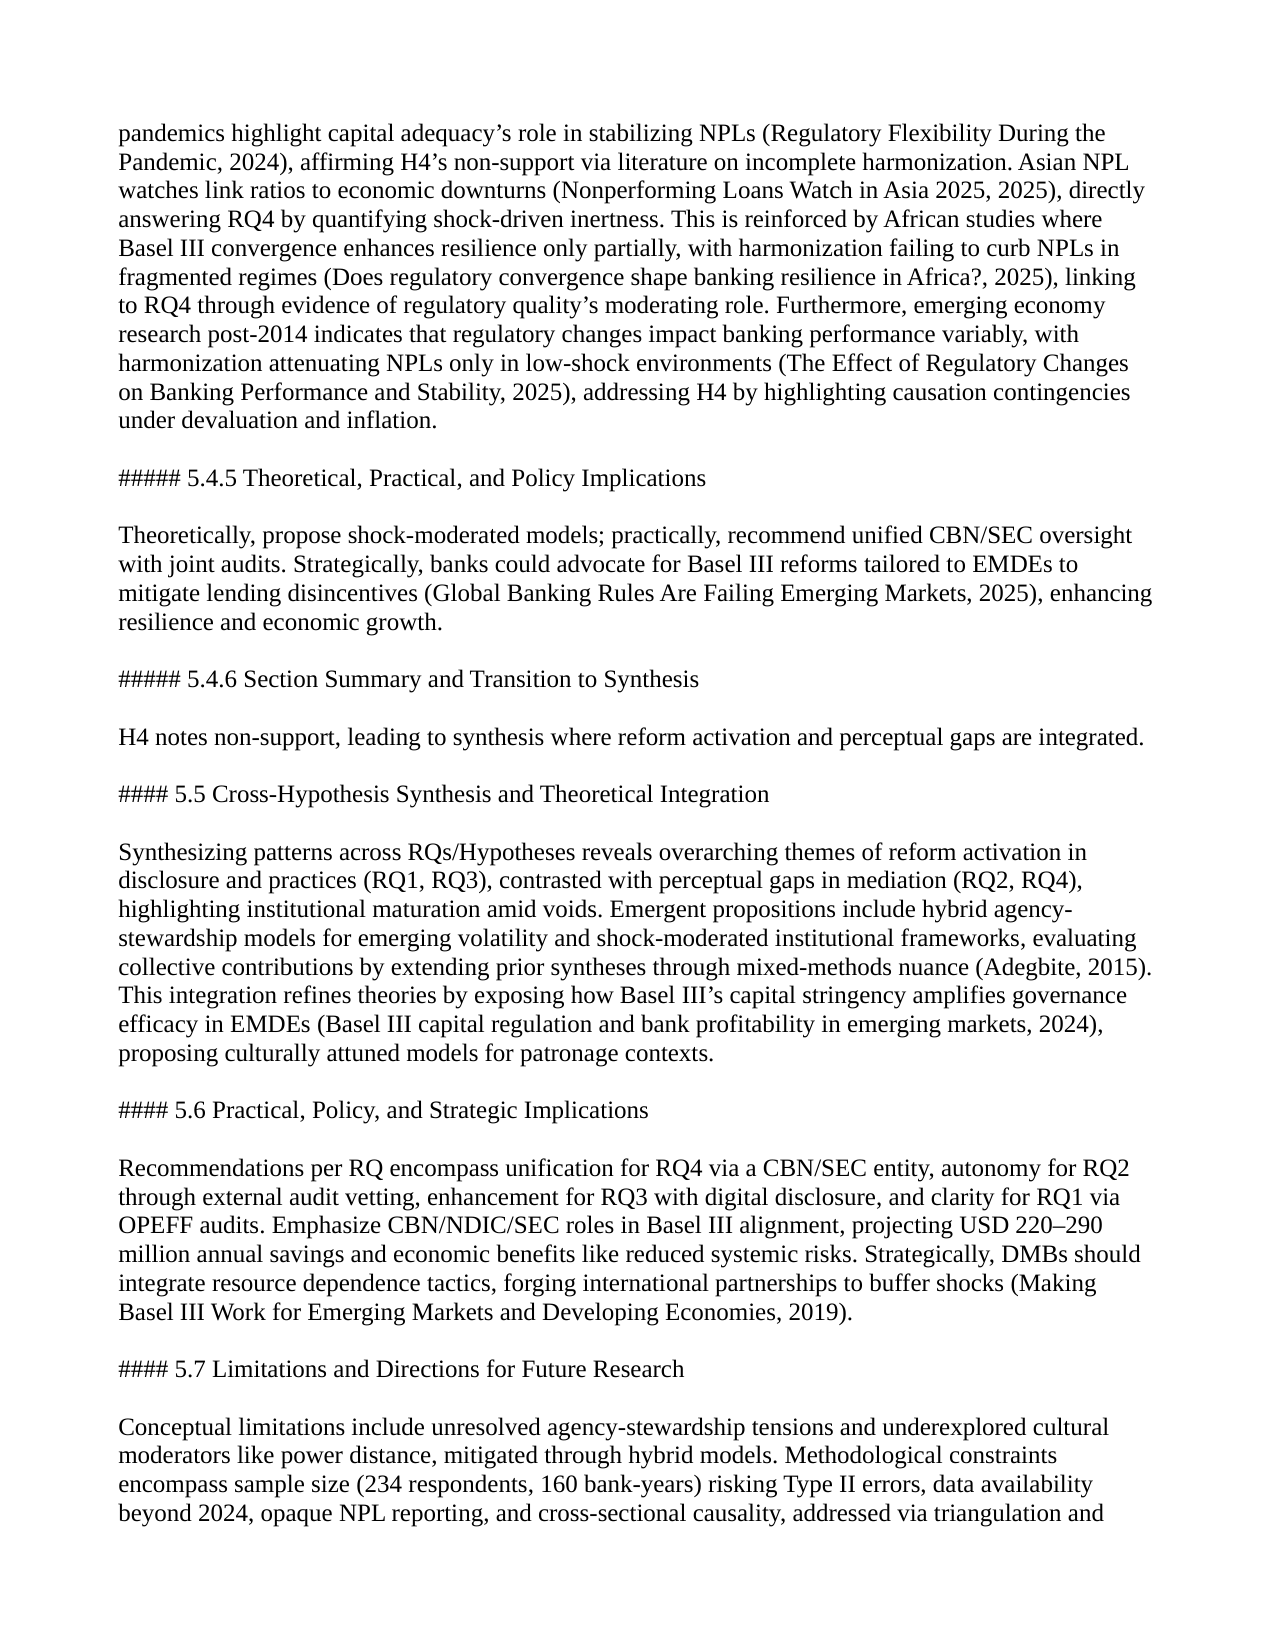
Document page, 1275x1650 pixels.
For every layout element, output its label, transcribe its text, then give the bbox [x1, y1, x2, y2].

text ##### 5.4.6 Section Summary and Transition to Synthesis [118, 664, 1157, 693]
text pandemics highlight capital adequacy’s role in stabilizing NPLs (Regulatory Flexibility During the Pandemic, 2024), affirming H4’s non-support via literature on incomplete harmonization. Asian NPL watches link ratios to economic downturns (Nonperforming Loans Watch in Asia 2025, 2025), directly answering RQ4 by quantifying shock-driven inertness. This is reinforced by African studies where Basel III convergence enhances resilience only partially, with harmonization failing to curb NPLs in fragmented regimes (Does regulatory convergence shape banking resilience in Africa?, 2025), linking to RQ4 through evidence of regulatory quality’s moderating role. Furthermore, emerging economy research post-2014 indicates that regulatory changes impact banking performance variably, with harmonization attenuating NPLs only in low-shock environments (The Effect of Regulatory Changes on Banking Performance and Stability, 2025), addressing H4 by highlighting causation contingencies under devaluation and inflation. [118, 118, 1157, 434]
text Synthesizing patterns across RQs/Hypotheses reveals overarching themes of reform activation in disclosure and practices (RQ1, RQ3), contrasted with perceptual gaps in mediation (RQ2, RQ4), highlighting institutional maturation amid voids. Emergent propositions include hybrid agency-stewardship models for emerging volatility and shock-moderated institutional frameworks, evaluating collective contributions by extending prior syntheses through mixed-methods nuance (Adegbite, 2015). This integration refines theories by exposing how Basel III’s capital stringency amplifies governance efficacy in EMDEs (Basel III capital regulation and bank profitability in emerging markets, 2024), proposing culturally attuned models for patronage contexts. [118, 837, 1157, 1067]
text #### 5.6 Practical, Policy, and Strategic Implications [118, 1096, 1157, 1124]
text ##### 5.4.5 Theoretical, Practical, and Policy Implications [118, 463, 1157, 492]
text Theoretically, propose shock-moderated models; practically, recommend unified CBN/SEC oversight with joint audits. Strategically, banks could advocate for Basel III reforms tailored to EMDEs to mitigate lending disincentives (Global Banking Rules Are Failing Emerging Markets, 2025), enhancing resilience and economic growth. [118, 521, 1157, 636]
text #### 5.5 Cross-Hypothesis Synthesis and Theoretical Integration [118, 779, 1157, 808]
text H4 notes non-support, leading to synthesis where reform activation and perceptual gaps are integrated. [118, 722, 1157, 751]
text #### 5.7 Limitations and Directions for Future Research [118, 1354, 1157, 1383]
text Conceptual limitations include unresolved agency-stewardship tensions and underexplored cultural moderators like power distance, mitigated through hybrid models. Methodological constraints encompass sample size (234 respondents, 160 bank-years) risking Type II errors, data availability beyond 2024, opaque NPL reporting, and cross-sectional causality, addressed via triangulation and [118, 1412, 1157, 1527]
text Recommendations per RQ encompass unification for RQ4 via a CBN/SEC entity, autonomy for RQ2 through external audit vetting, enhancement for RQ3 with digital disclosure, and clarity for RQ1 via OPEFF audits. Emphasize CBN/NDIC/SEC roles in Basel III alignment, projecting USD 220–290 million annual savings and economic benefits like reduced systemic risks. Strategically, DMBs should integrate resource dependence tactics, forging international partnerships to buffer shocks (Making Basel III Work for Emerging Markets and Developing Economies, 2019). [118, 1153, 1157, 1326]
